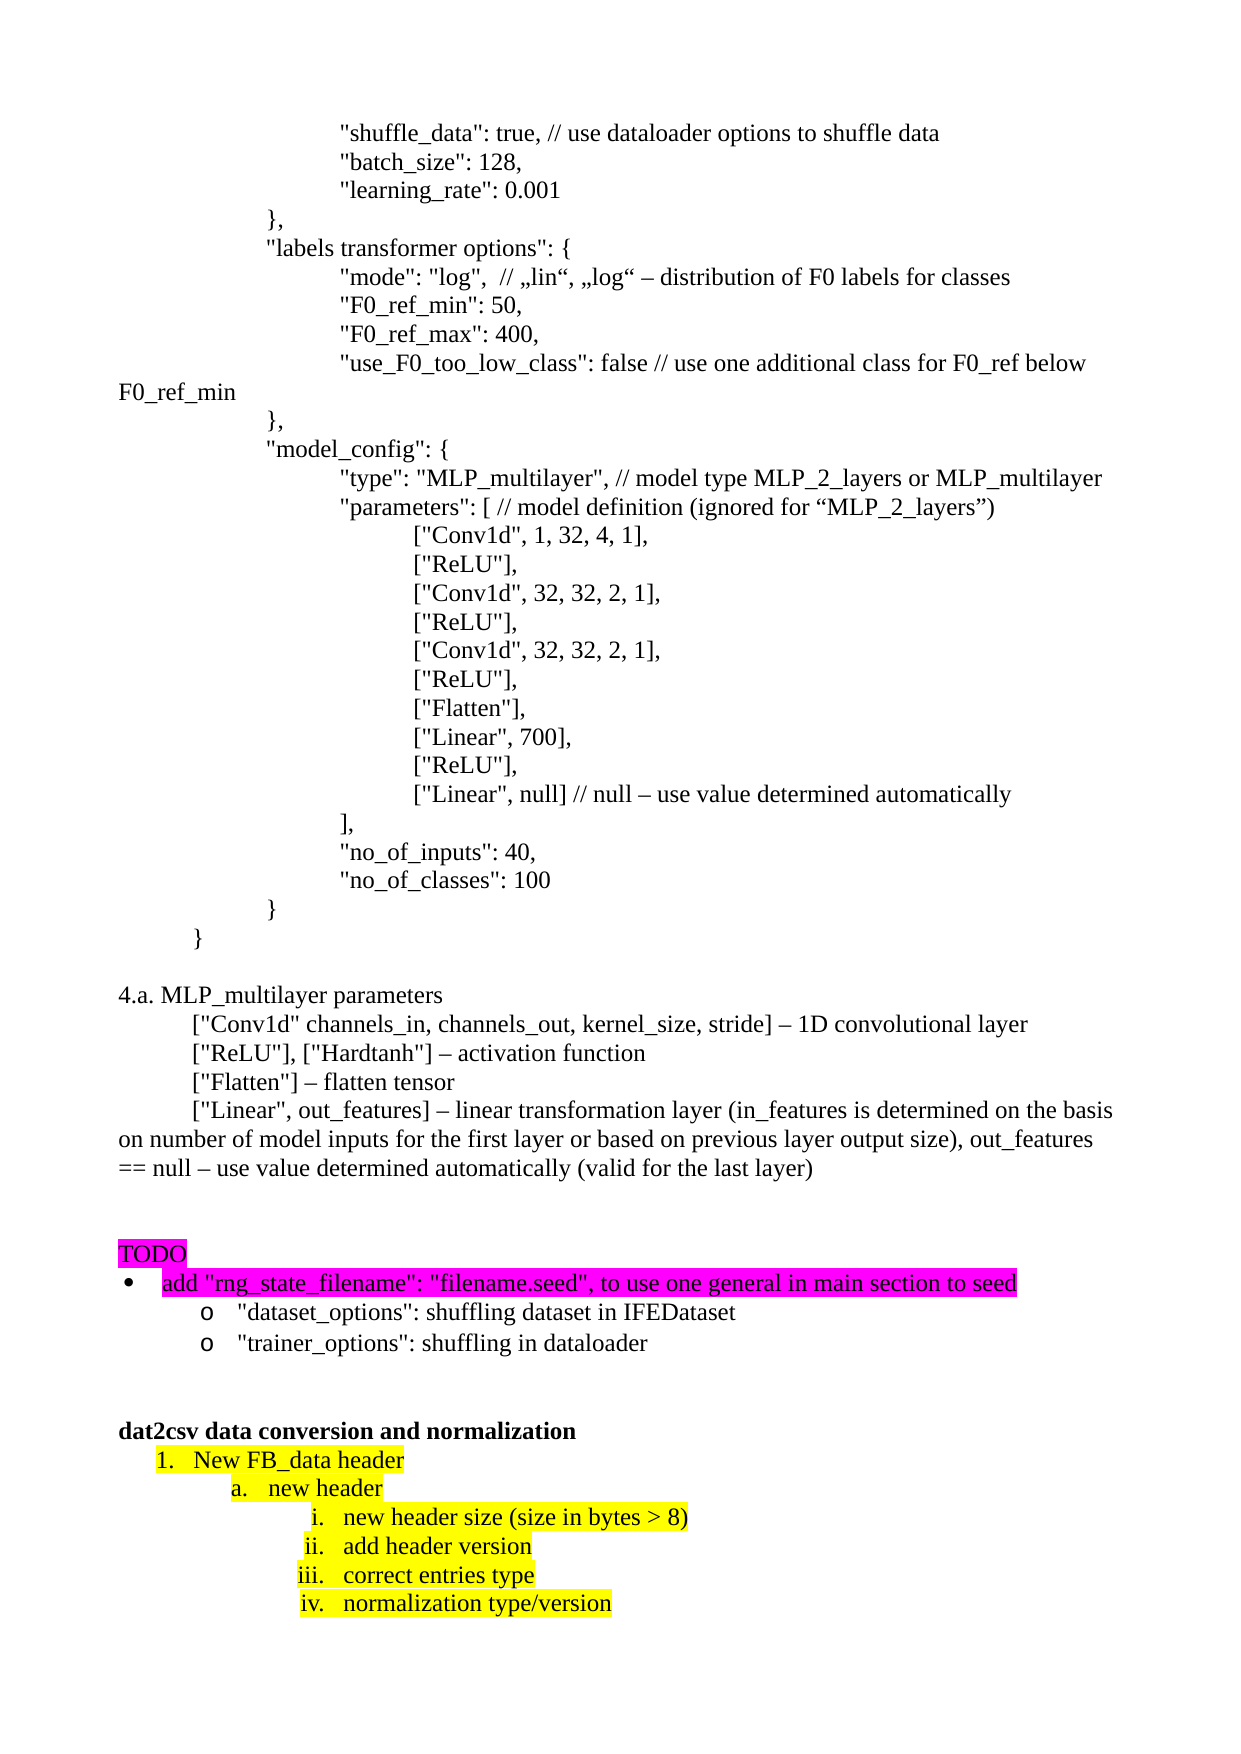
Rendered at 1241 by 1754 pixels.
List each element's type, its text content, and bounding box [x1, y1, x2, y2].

list add "rng_state_filename": "filename.seed", to use one general in main section to seed [124, 1268, 1122, 1297]
text "F0_ref_min": 50, [118, 291, 1122, 319]
text "shuffle_data": true, // use dataloader options to shuffle data [118, 118, 1122, 147]
text ["ReLU"], [118, 751, 1122, 779]
list "trainer_options": shuffling in dataloader [199, 1328, 1122, 1358]
list correct entries type [324, 1560, 1122, 1588]
text "no_of_inputs": 40, [118, 837, 1122, 866]
text "mode": "log", // „lin“, „log“ – distribution of F0 labels for classes [118, 262, 1122, 291]
text }, [118, 204, 1122, 233]
text ["Flatten"], [118, 693, 1122, 722]
list normalization type/version [324, 1588, 1122, 1617]
text "F0_ref_max": 400, [118, 319, 1122, 348]
list add header version [324, 1531, 1122, 1560]
text ["ReLU"], ["Hardtanh"] – activation function [118, 1038, 1122, 1067]
text ["Flatten"] – flatten tensor [118, 1067, 1122, 1096]
text ["Linear", null] // null – use value determined automatically [118, 779, 1122, 808]
text ["ReLU"], [118, 607, 1122, 636]
text "model_config": { [118, 434, 1122, 463]
text ], [118, 808, 1122, 837]
text "type": "MLP_multilayer", // model type MLP_2_layers or MLP_multilayer [118, 463, 1122, 492]
text dat2csv data conversion and normalization [118, 1416, 1122, 1445]
text "use_F0_too_low_class": false // use one additional class for F0_ref below F0_ref_min [118, 348, 1122, 406]
text "learning_rate": 0.001 [118, 176, 1122, 204]
text "labels transformer options": { [118, 233, 1122, 262]
text ["ReLU"], [118, 664, 1122, 693]
text TODO [118, 1239, 1122, 1268]
text ["ReLU"], [118, 549, 1122, 578]
text ["Conv1d" channels_in, channels_out, kernel_size, stride] – 1D convolutional layer [118, 1009, 1122, 1038]
text ["Conv1d", 1, 32, 4, 1], [118, 521, 1122, 549]
text } [118, 894, 1122, 923]
text }, [118, 406, 1122, 434]
list New FB_data header [156, 1445, 1122, 1473]
text ["Conv1d", 32, 32, 2, 1], [118, 578, 1122, 607]
text } [118, 923, 1122, 952]
text ["Linear", out_features] – linear transformation layer (in_features is determined on the basis on number of model inputs for the first layer or based on previous layer output size), out_features == null – use value determined automatically (valid for the last layer) [118, 1096, 1122, 1182]
list "dataset_options": shuffling dataset in IFEDataset [199, 1297, 1122, 1328]
text "parameters": [ // model definition (ignored for “MLP_2_layers”) [118, 492, 1122, 521]
text ["Linear", 700], [118, 722, 1122, 751]
text "batch_size": 128, [118, 147, 1122, 176]
text 4.a. MLP_multilayer parameters [118, 981, 1122, 1009]
list new header size (size in bytes > 8) [324, 1502, 1122, 1531]
list new header [231, 1473, 1122, 1502]
text "no_of_classes": 100 [118, 866, 1122, 894]
text ["Conv1d", 32, 32, 2, 1], [118, 636, 1122, 664]
